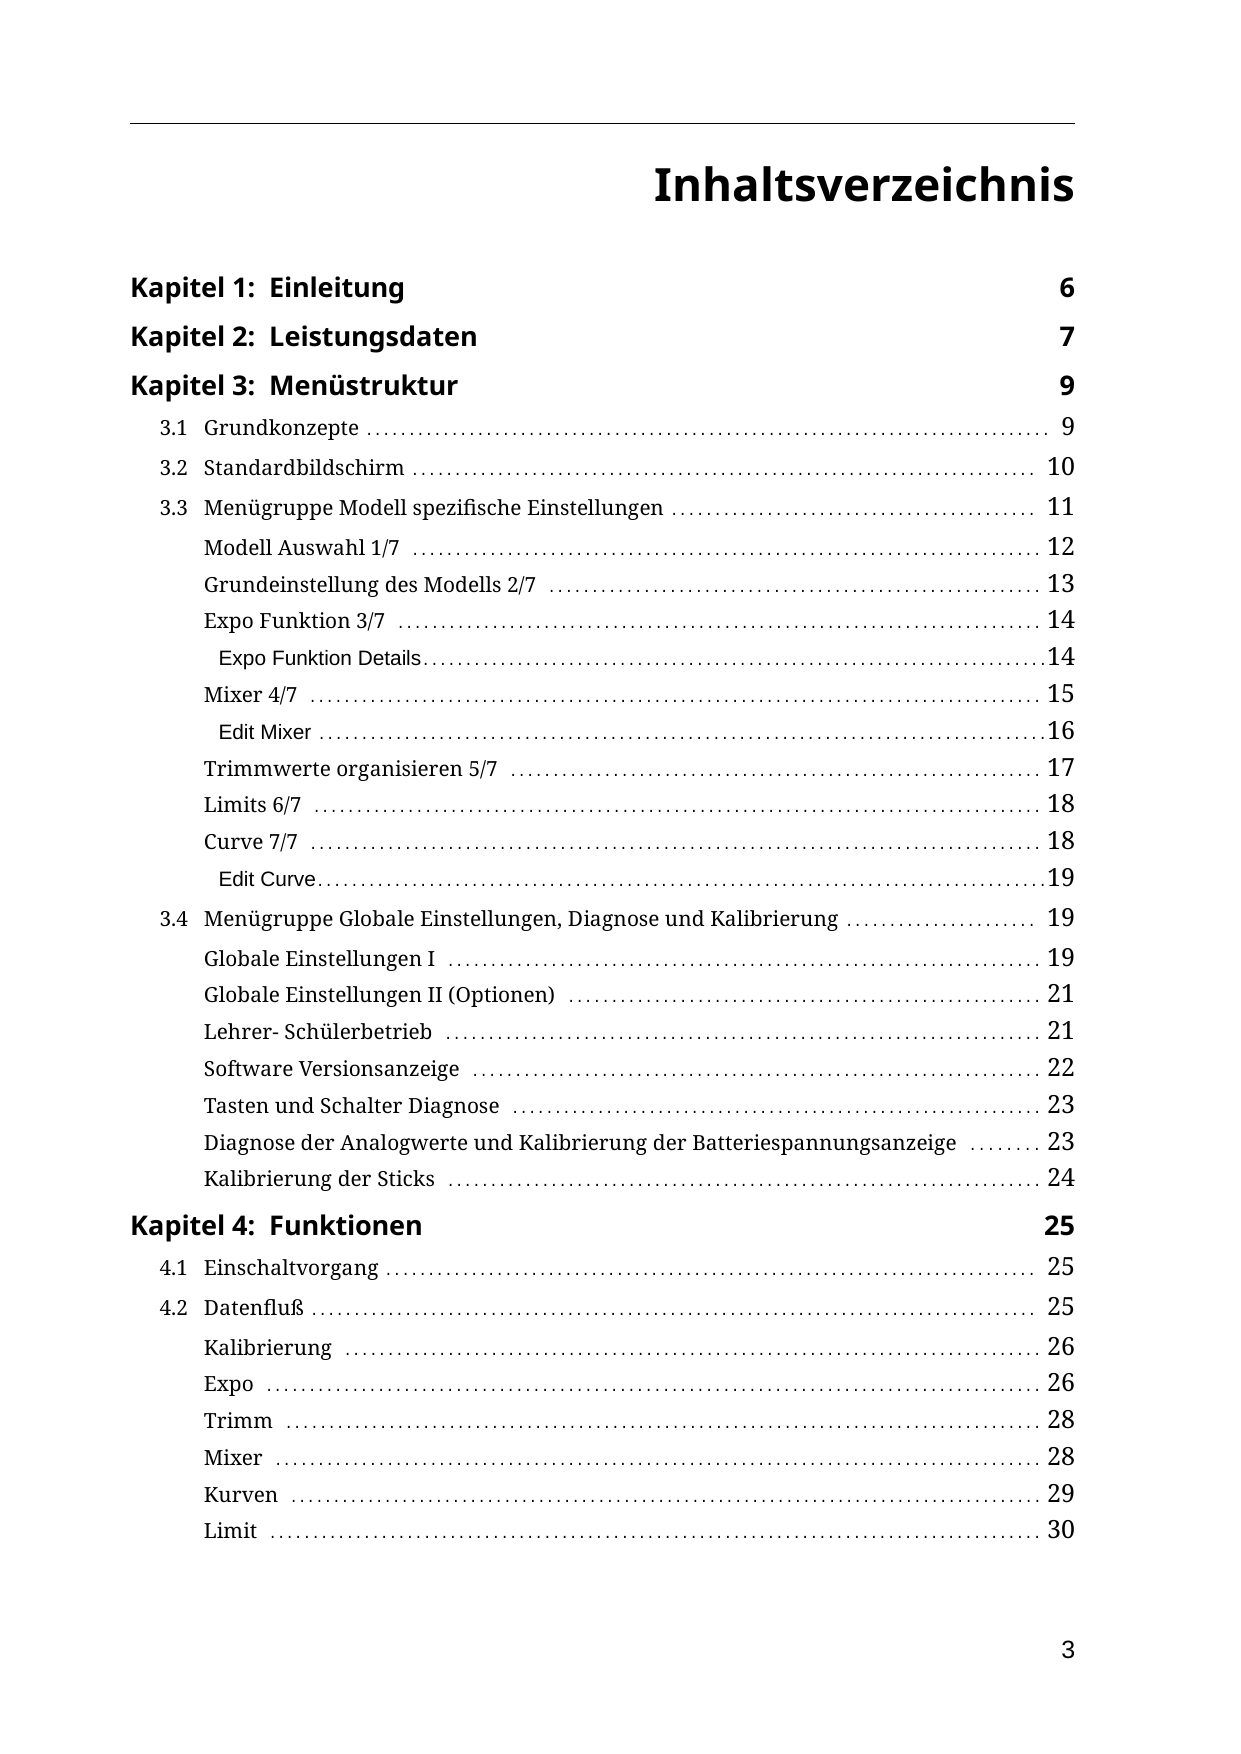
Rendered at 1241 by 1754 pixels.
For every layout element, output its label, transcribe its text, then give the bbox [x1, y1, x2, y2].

text Expo 26 [204, 1365, 1075, 1399]
text 3.2 Standardbildschirm 10 [159, 449, 1075, 483]
text Kapitel 2: Leistungsdaten 7 [130, 317, 1075, 354]
text 4.2 Datenfluß 25 [159, 1289, 1075, 1323]
text Kapitel 3: Menüstruktur 9 [130, 366, 1075, 403]
text Limit 30 [204, 1512, 1075, 1546]
text 3.1 Grundkonzepte 9 [159, 409, 1075, 443]
text Software Versionsanzeige 22 [204, 1050, 1075, 1084]
text Expo Funktion 3/7 14 [204, 602, 1075, 636]
text Modell Auswahl 1/7 12 [204, 529, 1075, 563]
text Kapitel 4: Funktionen 25 [130, 1206, 1075, 1243]
text Expo Funktion Details 14 [218, 639, 1075, 673]
text Globale Einstellungen II (Optionen) 21 [204, 976, 1075, 1010]
text Edit Curve 19 [218, 860, 1075, 894]
text 3.3 Menügruppe Modell spezifische Einstellungen 11 [159, 489, 1075, 523]
text 3.4 Menügruppe Globale Einstellungen, Diagnose und Kalibrierung 19 [159, 900, 1075, 934]
text Limits 6/7 18 [204, 786, 1075, 820]
text Kalibrierung 26 [204, 1329, 1075, 1363]
text Diagnose der Analogwerte und Kalibrierung der Batteriespannungsanzeige 23 [204, 1123, 1075, 1157]
text Mixer 4/7 15 [204, 676, 1075, 710]
text Trimmwerte organisieren 5/7 17 [204, 749, 1075, 783]
text Mixer 28 [204, 1439, 1075, 1473]
text Grundeinstellung des Modells 2/7 13 [204, 566, 1075, 599]
text Tasten und Schalter Diagnose 23 [204, 1087, 1075, 1121]
text Globale Einstellungen I 19 [204, 939, 1075, 973]
text Kalibrierung der Sticks 24 [204, 1160, 1075, 1194]
text Trimm 28 [204, 1402, 1075, 1436]
text Kurven 29 [204, 1476, 1075, 1510]
text Edit Mixer 16 [218, 713, 1075, 747]
text Lehrer- Schülerbetrieb 21 [204, 1013, 1075, 1047]
subtitle Inhaltsverzeichnis [130, 152, 1075, 215]
text Curve 7/7 18 [204, 823, 1075, 857]
text Kapitel 1: Einleitung 6 [130, 269, 1075, 306]
text 4.1 Einschaltvorgang 25 [159, 1249, 1075, 1283]
